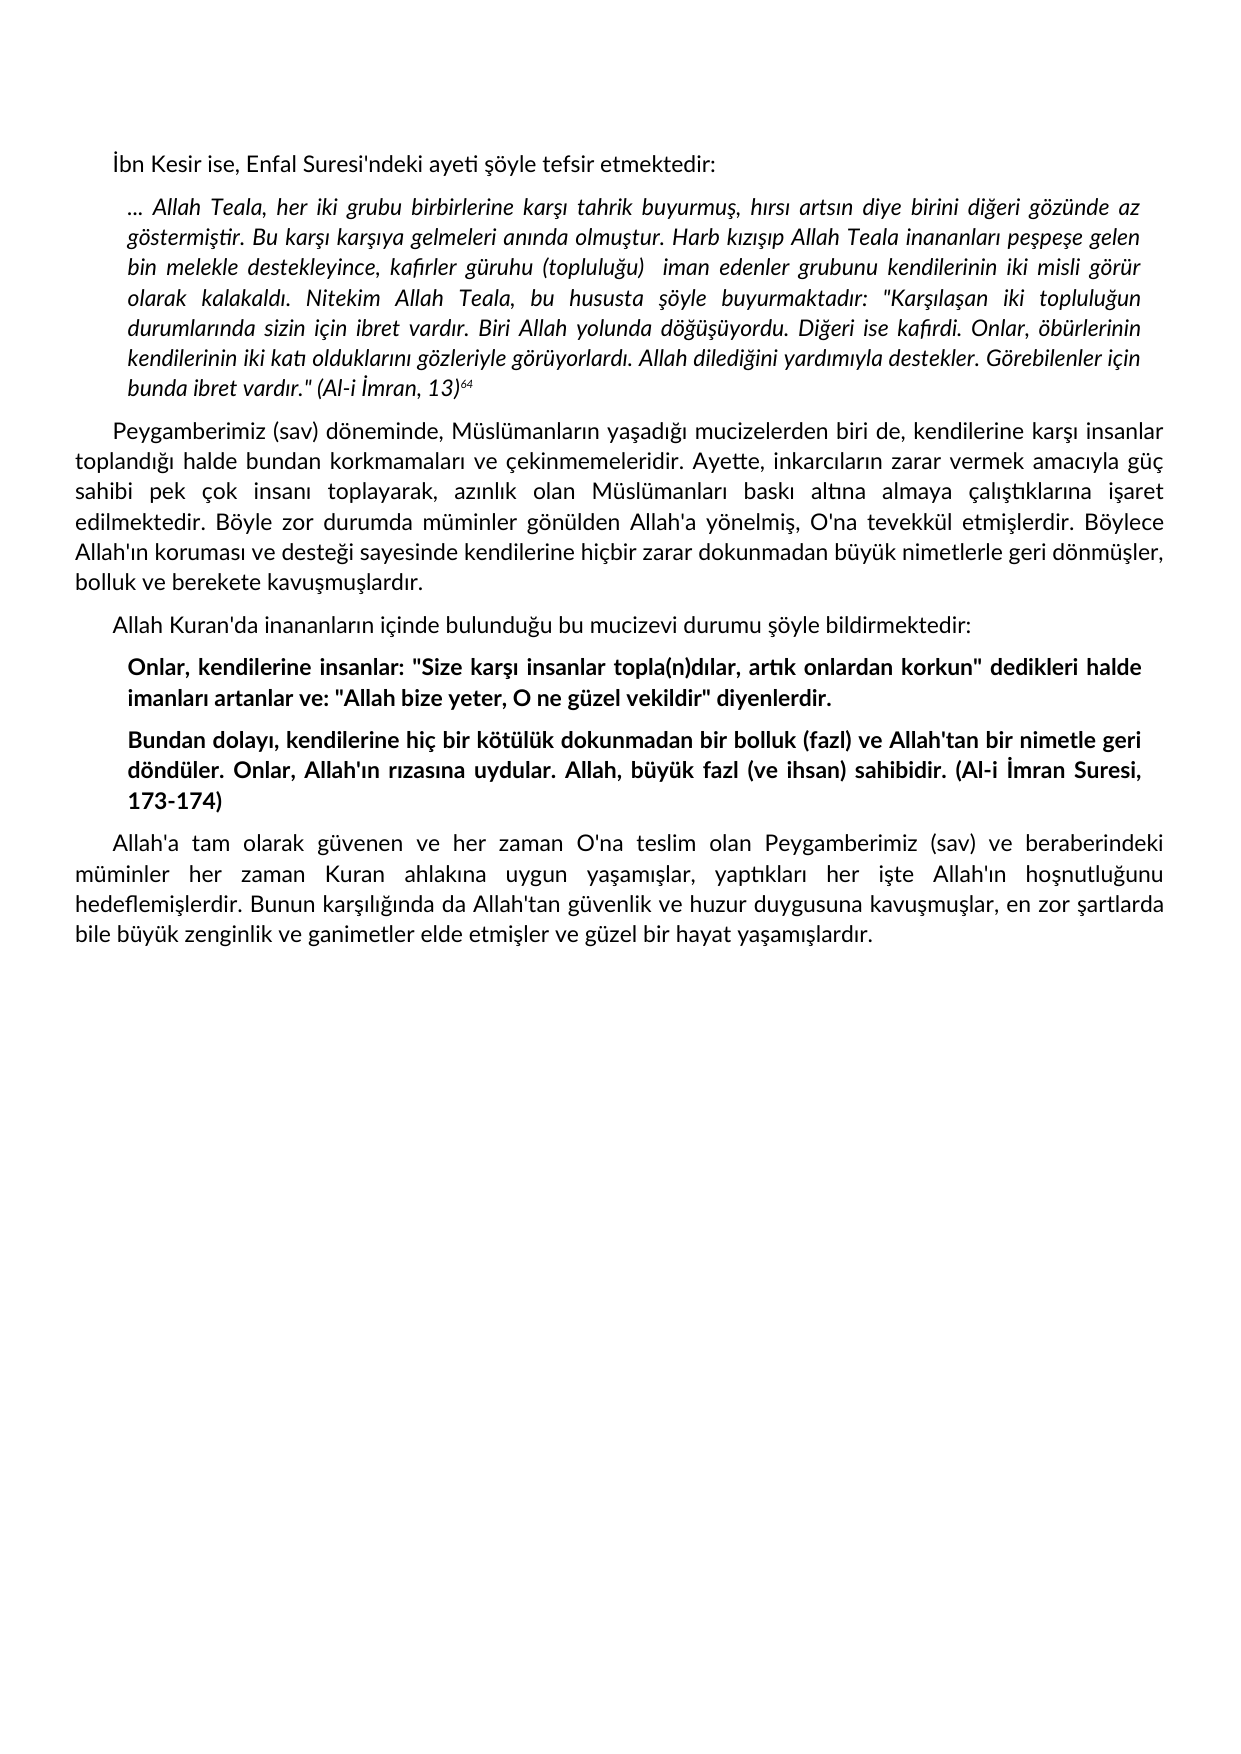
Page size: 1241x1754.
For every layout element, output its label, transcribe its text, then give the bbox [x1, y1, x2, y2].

text Bundan dolayı, kendilerine hiç bir kötülük dokunmadan bir bolluk (fazl) ve Allah'tan bir nimetle geri döndüler. Onlar, Allah'ın rızasına uydular. Allah, büyük fazl (ve ihsan) sahibidir. (Al-i İmran Suresi, 173-174) [127, 726, 1143, 814]
text İbn Kesir ise, Enfal Suresi'ndeki ayeti şöyle tefsir etmektedir: [75, 150, 1165, 177]
text Allah'a tam olarak güvenen ve her zaman O'na teslim olan Peygamberimiz (sav) ve beraberindeki müminler her zaman Kuran ahlakına uygun yaşamışlar, yaptıkları her işte Allah'ın hoşnutluğunu hedeflemişlerdir. Bunun karşılığında da Allah'tan güvenlik ve huzur duygusuna kavuşmuşlar, en zor şartlarda bile büyük zenginlik ve ganimetler elde etmişler ve güzel bir hayat yaşamışlardır. [75, 829, 1165, 947]
text Allah Kuran'da inananların içinde bulunduğu bu mucizevi durumu şöyle bildirmektedir: [75, 610, 1165, 638]
text Peygamberimiz (sav) döneminde, Müslümanların yaşadığı mucizelerden biri de, kendilerine karşı insanlar toplandığı halde bundan korkmamaları ve çekinmemeleridir. Ayette, inkarcıların zarar vermek amacıyla güç sahibi pek çok insanı toplayarak, azınlık olan Müslümanları baskı altına almaya çalıştıklarına işaret edilmektedir. Böyle zor durumda müminler gönülden Allah'a yönelmiş, O'na tevekkül etmişlerdir. Böylece Allah'ın koruması ve desteği sayesinde kendilerine hiçbir zarar dokunmadan büyük nimetlerle geri dönmüşler, bolluk ve berekete kavuşmuşlardır. [75, 417, 1165, 595]
text ... Allah Teala, her iki grubu birbirlerine karşı tahrik buyurmuş, hırsı artsın diye birini diğeri gözünde az göstermiştir. Bu karşı karşıya gelmeleri anında olmuştur. Harb kızışıp Allah Teala inananları peşpeşe gelen bin melekle destekleyince, kafirler güruhu (topluluğu) iman edenler grubunu kendilerinin iki misli görür olarak kalakaldı. Nitekim Allah Teala, bu hususta şöyle buyurmaktadır: "Karşılaşan iki topluluğun durumlarında sizin için ibret vardır. Biri Allah yolunda döğüşüyordu. Diğeri ise kafirdi. Onlar, öbürlerinin kendilerinin iki katı olduklarını gözleriyle görüyorlardı. Allah dilediğini yardımıyla destekler. Görebilenler için bunda ibret vardır." (Al-i İmran, 13)64 [127, 193, 1143, 401]
text Onlar, kendilerine insanlar: "Size karşı insanlar topla(n)dılar, artık onlardan korkun" dedikleri halde imanları artanlar ve: "Allah bize yeter, O ne güzel vekildir" diyenlerdir. [127, 653, 1143, 711]
